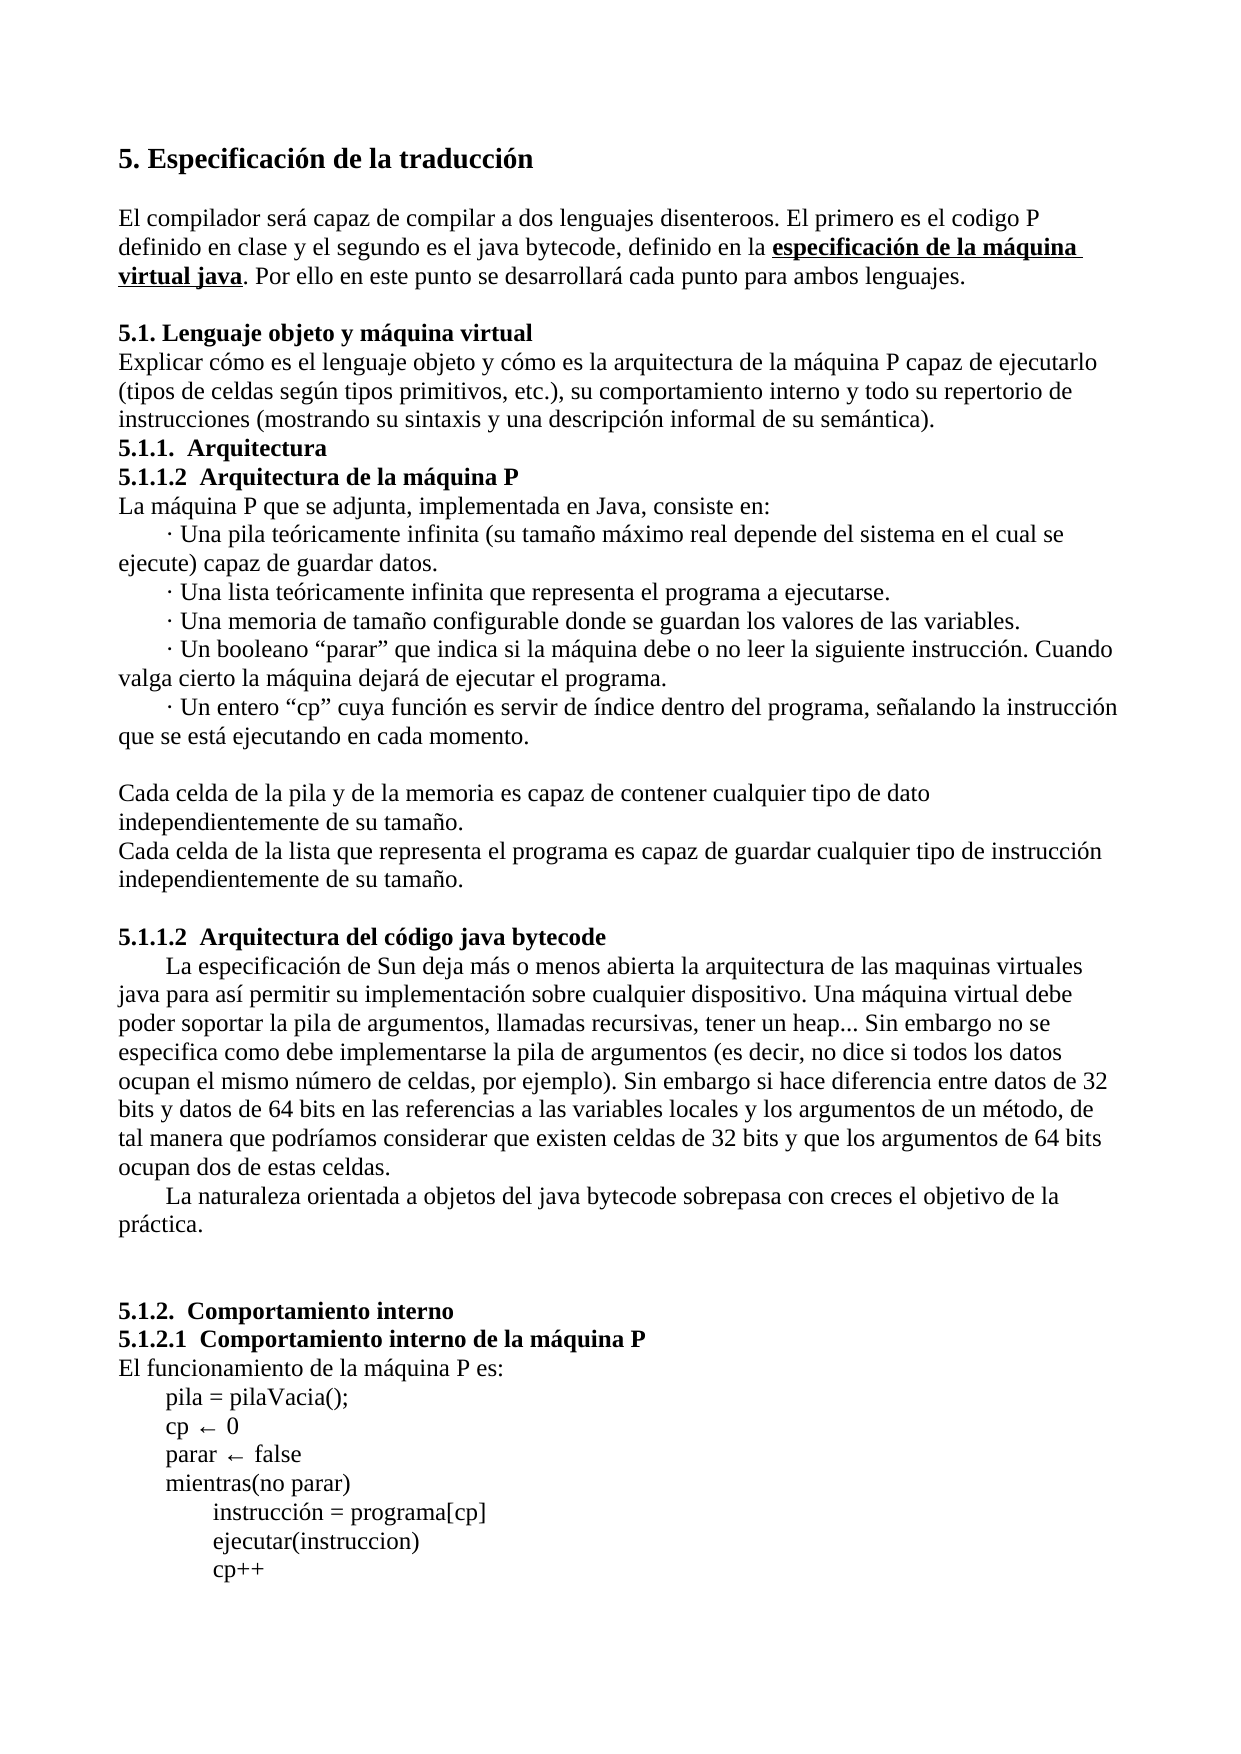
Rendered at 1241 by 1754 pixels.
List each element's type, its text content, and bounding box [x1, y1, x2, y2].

text · Un booleano “parar” que indica si la máquina debe o no leer la siguiente instrucción. Cuando valga cierto la máquina dejará de ejecutar el programa. [118, 634, 1122, 692]
text · Una lista teóricamente infinita que representa el programa a ejecutarse. [118, 577, 1122, 606]
text El funcionamiento de la máquina P es: [118, 1353, 1122, 1382]
text 5.1. Lenguaje objeto y máquina virtual [118, 318, 1122, 347]
text ejecutar(instruccion) [118, 1526, 1122, 1554]
text La naturaleza orientada a objetos del java bytecode sobrepasa con creces el objetivo de la práctica. [118, 1181, 1122, 1238]
text Cada celda de la pila y de la memoria es capaz de contener cualquier tipo de dato independientemente de su tamaño. [118, 778, 1122, 836]
text La especificación de Sun deja más o menos abierta la arquitectura de las maquinas virtuales java para así permitir su implementación sobre cualquier dispositivo. Una máquina virtual debe poder soportar la pila de argumentos, llamadas recursivas, tener un heap... Sin embargo no se especifica como debe implementarse la pila de argumentos (es decir, no dice si todos los datos ocupan el mismo número de celdas, por ejemplo). Sin embargo si hace diferencia entre datos de 32 bits y datos de 64 bits en las referencias a las variables locales y los argumentos de un método, de tal manera que podríamos considerar que existen celdas de 32 bits y que los argumentos de 64 bits ocupan dos de estas celdas. [118, 951, 1122, 1181]
text La máquina P que se adjunta, implementada en Java, consiste en: [118, 491, 1122, 519]
text 5.1.1. Arquitectura [118, 433, 1122, 462]
text 5.1.1.2 Arquitectura del código java bytecode [118, 922, 1122, 951]
text · Una memoria de tamaño configurable donde se guardan los valores de las variables. [118, 606, 1122, 634]
text Cada celda de la lista que representa el programa es capaz de guardar cualquier tipo de instrucción independientemente de su tamaño. [118, 836, 1122, 893]
text parar ← false [118, 1439, 1122, 1468]
text 5. Especificación de la traducción [118, 141, 1122, 174]
text instrucción = programa[cp] [118, 1497, 1122, 1526]
text Explicar cómo es el lenguaje objeto y cómo es la arquitectura de la máquina P capaz de ejecutarlo (tipos de celdas según tipos primitivos, etc.), su comportamiento interno y todo su repertorio de instrucciones (mostrando su sintaxis y una descripción informal de su semántica). [118, 347, 1122, 433]
text · Una pila teóricamente infinita (su tamaño máximo real depende del sistema en el cual se ejecute) capaz de guardar datos. [118, 519, 1122, 577]
text · Un entero “cp” cuya función es servir de índice dentro del programa, señalando la instrucción que se está ejecutando en cada momento. [118, 692, 1122, 749]
text El compilador será capaz de compilar a dos lenguajes disenteroos. El primero es el codigo P definido en clase y el segundo es el java bytecode, definido en la especificación de la máquina virtual java. Por ello en este punto se desarrollará cada punto para ambos lenguajes. [118, 203, 1122, 289]
text cp++ [118, 1554, 1122, 1583]
text 5.1.1.2 Arquitectura de la máquina P [118, 462, 1122, 491]
text 5.1.2. Comportamiento interno [118, 1296, 1122, 1324]
text cp ← 0 [118, 1411, 1122, 1439]
text 5.1.2.1 Comportamiento interno de la máquina P [118, 1324, 1122, 1353]
text mientras(no parar) [118, 1468, 1122, 1497]
text pila = pilaVacia(); [118, 1382, 1122, 1411]
